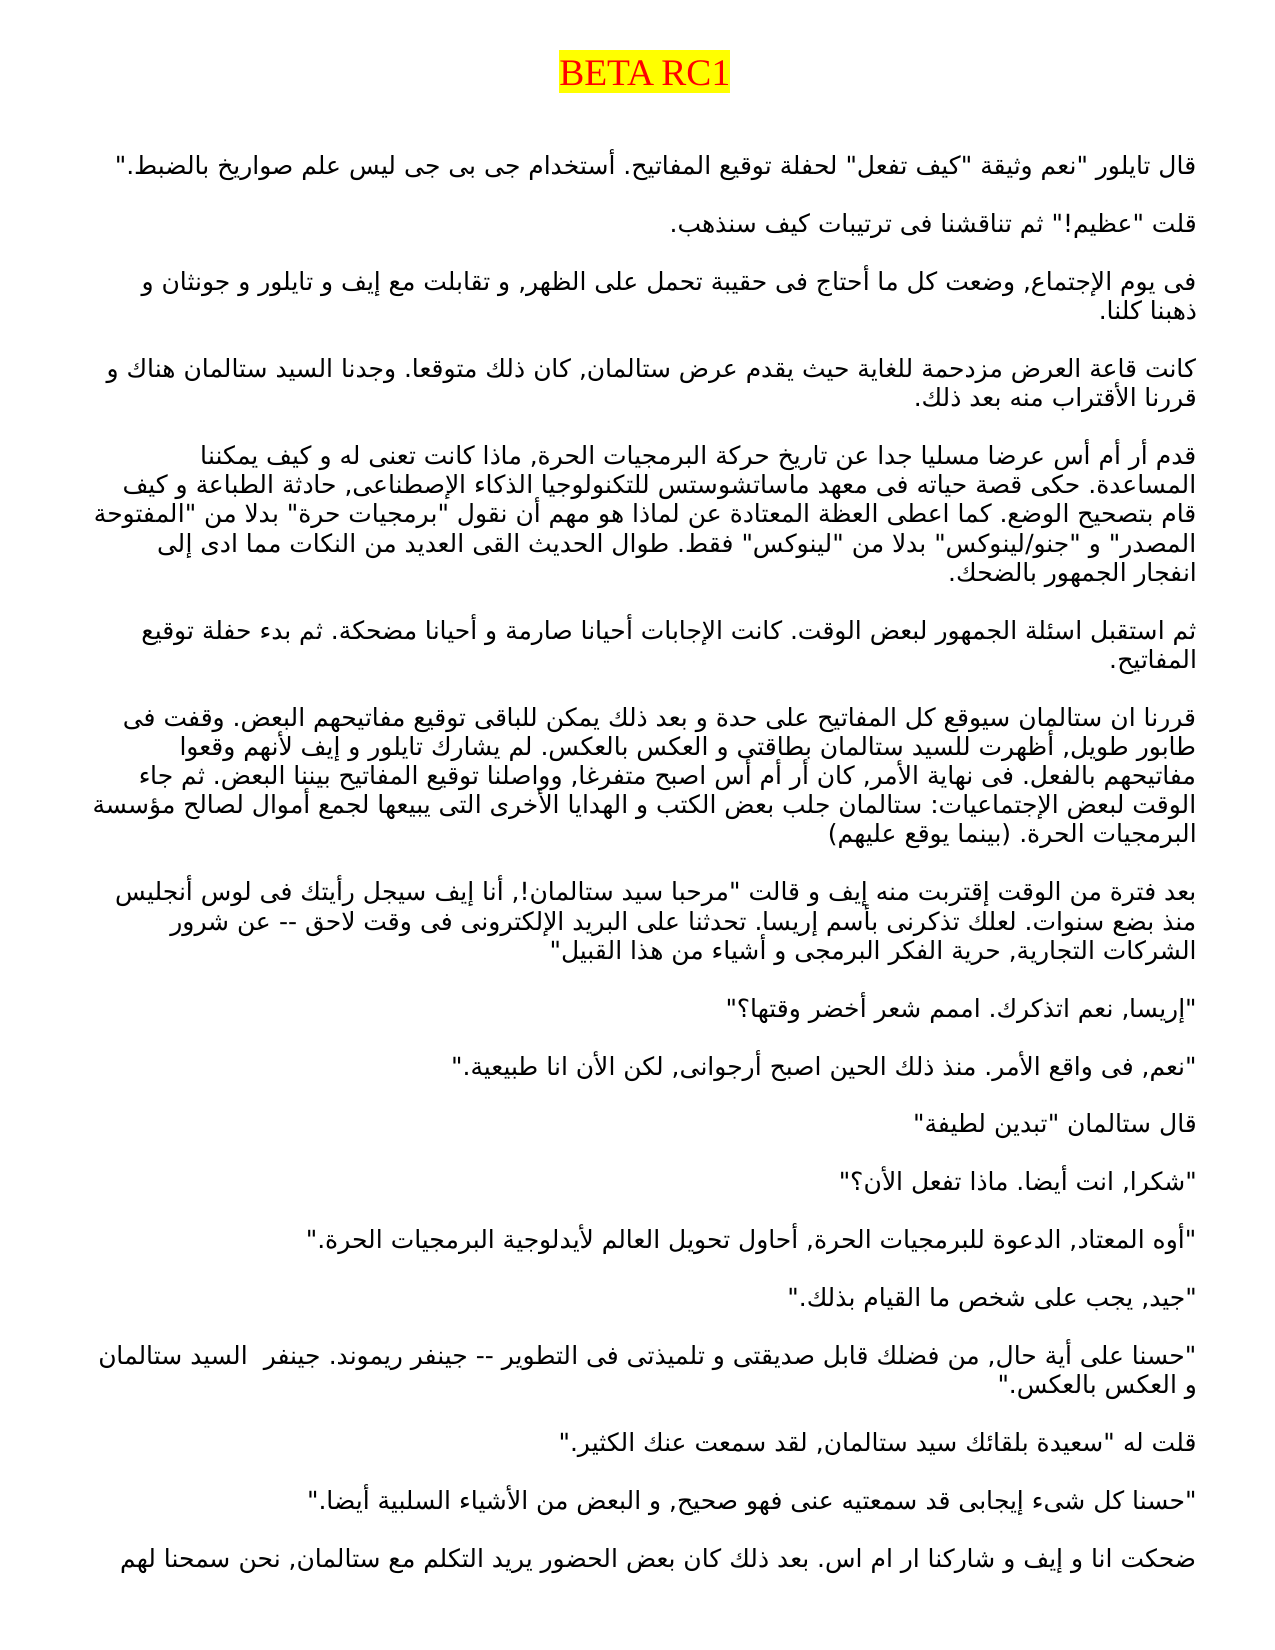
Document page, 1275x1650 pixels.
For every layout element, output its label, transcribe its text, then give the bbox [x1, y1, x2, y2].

text قلت "عظيم!" ثم تناقشنا فى ترتيبات كيف سنذهب. [92, 209, 1197, 238]
text ضحكت انا و إيف و شاركنا ار ام اس. بعد ذلك كان بعض الحضور يريد التكلم مع ستالمان, نحن سمحنا لهم [92, 1544, 1197, 1573]
text "إريسا, نعم اتذكرك. اممم شعر أخضر وقتها؟" [92, 994, 1197, 1023]
text بعد فترة من الوقت إقتربت منه إيف و قالت "مرحبا سيد ستالمان!, أنا إيف سيجل رأيتك فى لوس أنجليس منذ بضع سنوات. لعلك تذكرنى بأسم إريسا. تحدثنا على البريد الإلكترونى فى وقت لاحق -- عن شرور الشركات التجارية, حرية الفكر البرمجى و أشياء من هذا القبيل" [92, 878, 1197, 965]
text ثم استقبل اسئلة الجمهور لبعض الوقت. كانت الإجابات أحيانا صارمة و أحيانا مضحكة. ثم بدء حفلة توقيع المفاتيح. [92, 616, 1197, 674]
text "نعم, فى واقع الأمر. منذ ذلك الحين اصبح أرجوانى, لكن الأن انا طبيعية." [92, 1052, 1197, 1081]
text "أوه المعتاد, الدعوة للبرمجيات الحرة, أحاول تحويل العالم لأيدلوجية البرمجيات الحرة." [92, 1226, 1197, 1255]
text قال ستالمان "تبدين لطيفة" [92, 1110, 1197, 1139]
text "حسنا كل شىء إيجابى قد سمعتيه عنى فهو صحيح, و البعض من الأشياء السلبية أيضا." [92, 1486, 1197, 1516]
text "حسنا على أية حال, من فضلك قابل صديقتى و تلميذتى فى التطوير -- جينفر ريموند. جينفر السيد ستالمان و العكس بالعكس." [92, 1341, 1197, 1400]
text كانت قاعة العرض مزدحمة للغاية حيث يقدم عرض ستالمان, كان ذلك متوقعا. وجدنا السيد ستالمان هناك و قررنا الأقتراب منه بعد ذلك. [92, 354, 1197, 413]
text قال تايلور "نعم وثيقة "كيف تفعل" لحفلة توقيع المفاتيح. أستخدام جى بى جى ليس علم صواريخ بالضبط." [92, 151, 1197, 181]
text قدم أر أم أس عرضا مسليا جدا عن تاريخ حركة البرمجيات الحرة, ماذا كانت تعنى له و كيف يمكننا المساعدة. حكى قصة حياته فى معهد ماساتشوستس للتكنولوجيا الذكاء الإصطناعى, حادثة الطباعة و كيف قام بتصحيح الوضع. كما اعطى العظة المعتادة عن لماذا هو مهم أن نقول "برمجيات حرة" بدلا من "المفتوحة المصدر" و "جنو/لينوكس" بدلا من "لينوكس" فقط. طوال الحديث القى العديد من النكات مما ادى إلى انفجار الجمهور بالضحك. [92, 441, 1197, 587]
text "جيد, يجب على شخص ما القيام بذلك." [92, 1283, 1197, 1313]
text قلت له "سعيدة بلقائك سيد ستالمان, لقد سمعت عنك الكثير." [92, 1428, 1197, 1458]
text فى يوم الإجتماع, وضعت كل ما أحتاج فى حقيبة تحمل على الظهر, و تقابلت مع إيف و تايلور و جونثان و ذهبنا كلنا. [92, 267, 1197, 326]
text قررنا ان ستالمان سيوقع كل المفاتيح على حدة و بعد ذلك يمكن للباقى توقيع مفاتيحهم البعض. وقفت فى طابور طويل, أظهرت للسيد ستالمان بطاقتى و العكس بالعكس. لم يشارك تايلور و إيف ﻷنهم وقعوا مفاتيحهم بالفعل. فى نهاية الأمر, كان أر أم أس اصبح متفرغا, وواصلنا توقيع المفاتيح بيننا البعض. ثم جاء الوقت لبعض الإجتماعيات: ستالمان جلب بعض الكتب و الهدايا الأخرى التى يبيعها لجمع أموال لصالح مؤسسة البرمجيات الحرة. (بينما يوقع عليهم) [92, 703, 1197, 849]
text "شكرا, انت أيضا. ماذا تفعل الأن؟" [92, 1168, 1197, 1197]
